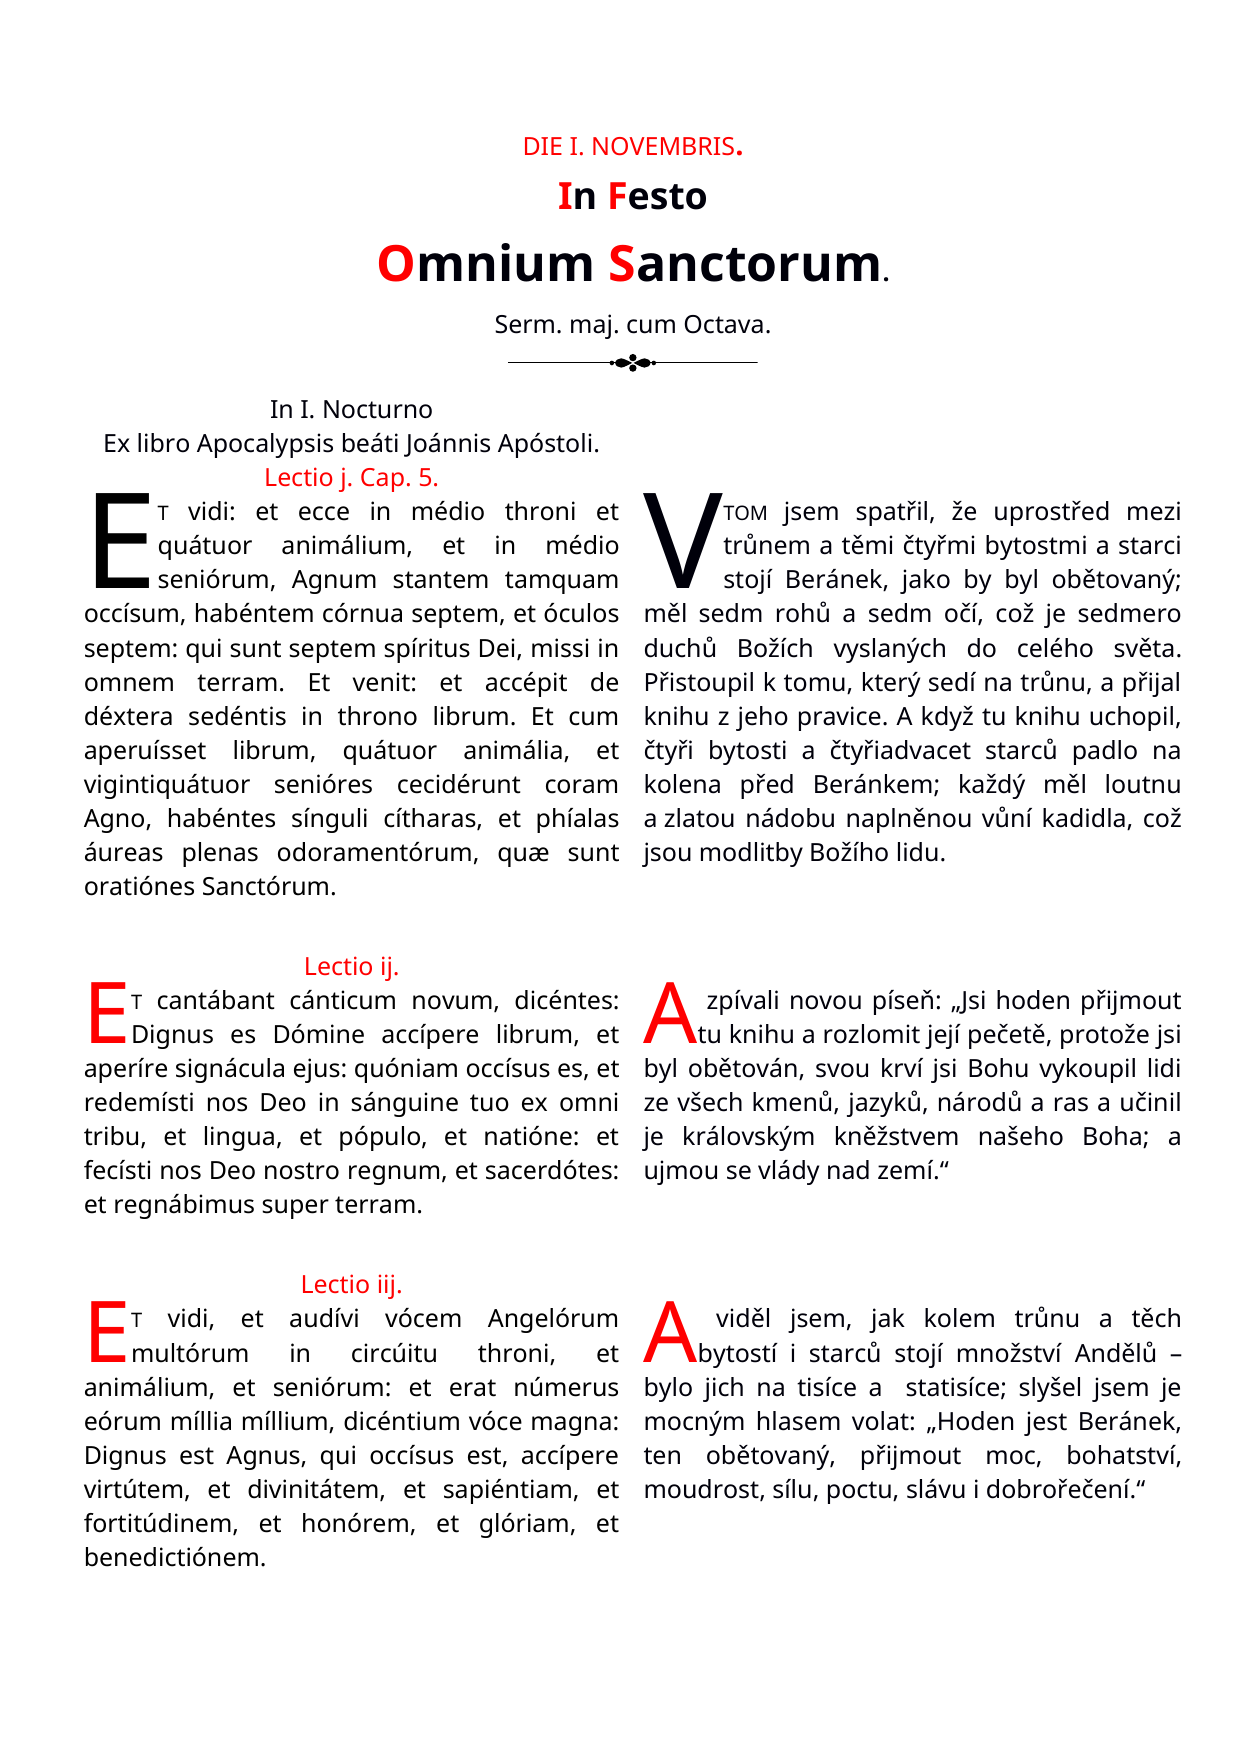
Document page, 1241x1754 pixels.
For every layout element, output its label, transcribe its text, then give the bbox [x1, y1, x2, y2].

table_cell A zpívali novou píseň: „Jsi hoden přijmout tu knihu a rozlomit její pečetě, protože jsi byl obětován, svou krví jsi Bohu vykoupil lidi ze všech kmenů, jazyků, národů a ras a učinil je královským kněžstvem našeho Boha; a ujmou se vlády nad zemí.“ [631, 943, 1194, 1261]
table_cell Lectio ij. Et cantábant cánticum novum, dicéntes: Dignus es Dómine accípere librum, et aperíre signácula ejus: quóniam occísus es, et redemísti nos Deo in sánguine tuo ex omni tribu, et lingua, et pópulo‚ et natióne: et fecísti nos Deo nostro regnum, et sacerdótes: et regnábimus super terram. [72, 943, 631, 1261]
table_cell Vtom jsem spatřil, že uprostřed mezi trůnem a těmi čtyřmi bytostmi a starci stojí Beránek, jako by byl obětovaný; měl sedm rohů a sedm očí, což je sedmero duchů Božích vyslaných do celého světa. Přistoupil k tomu, který sedí na trůnu, a přijal knihu z jeho pravice. A když tu knihu uchopil, čtyři bytosti a čtyřiadvacet starců padlo na kolena před Beránkem; každý měl loutnu a zlatou nádobu naplněnou vůní kadidla, což jsou modlitby Božího lidu. [631, 386, 1194, 943]
table_header DIE I. NOVEMBRIS. In Festo Omnium Sanctorum. Serm. maj. cum Octava. [72, 118, 1194, 386]
table_cell In I. Nocturno Ex libro Apocalypsis beáti Joánnis Apóstoli. Lectio j. Cap. 5. Et vidi: et ecce in médio throni et quátuor animálium, et in médio seniórum, Agnum stantem tamquam occísum, habéntem córnua septem, et óculos septem: qui sunt septem spíritus Dei, missi in omnem terram. Et venit: et accépit de déxtera sedéntis in throno librum. Et cum aperuísset librum, quátuor animália, et vigintiquátuor senióres cecidérunt coram Agno, habéntes sínguli cítharas, et phíalas áureas plenas odoramentórum, quæ sunt oratiónes Sanctórum. [72, 386, 631, 943]
table_cell Lectio iij. Et vidi, et audívi vócem Angelórum multórum in circúitu throni, et animálium, et seniórum: et erat númerus eórum míllia míllium, dicéntium vóce magna: Dignus est Agnus, qui occísus est, accípere virtútem, et divinitátem, et sapiéntiam, et fortitúdinem, et honórem, et glóriam, et benedictiónem. [72, 1261, 631, 1614]
table_cell A viděl jsem, jak kolem trůnu a těch bytostí i starců stojí množství Andělů – bylo jich na tisíce a statisíce; slyšel jsem je mocným hlasem volat: „Hoden jest Beránek, ten obětovaný, přijmout moc, bohatství, moudrost, sílu, poctu, slávu i dobrořečení.“ [631, 1261, 1194, 1614]
